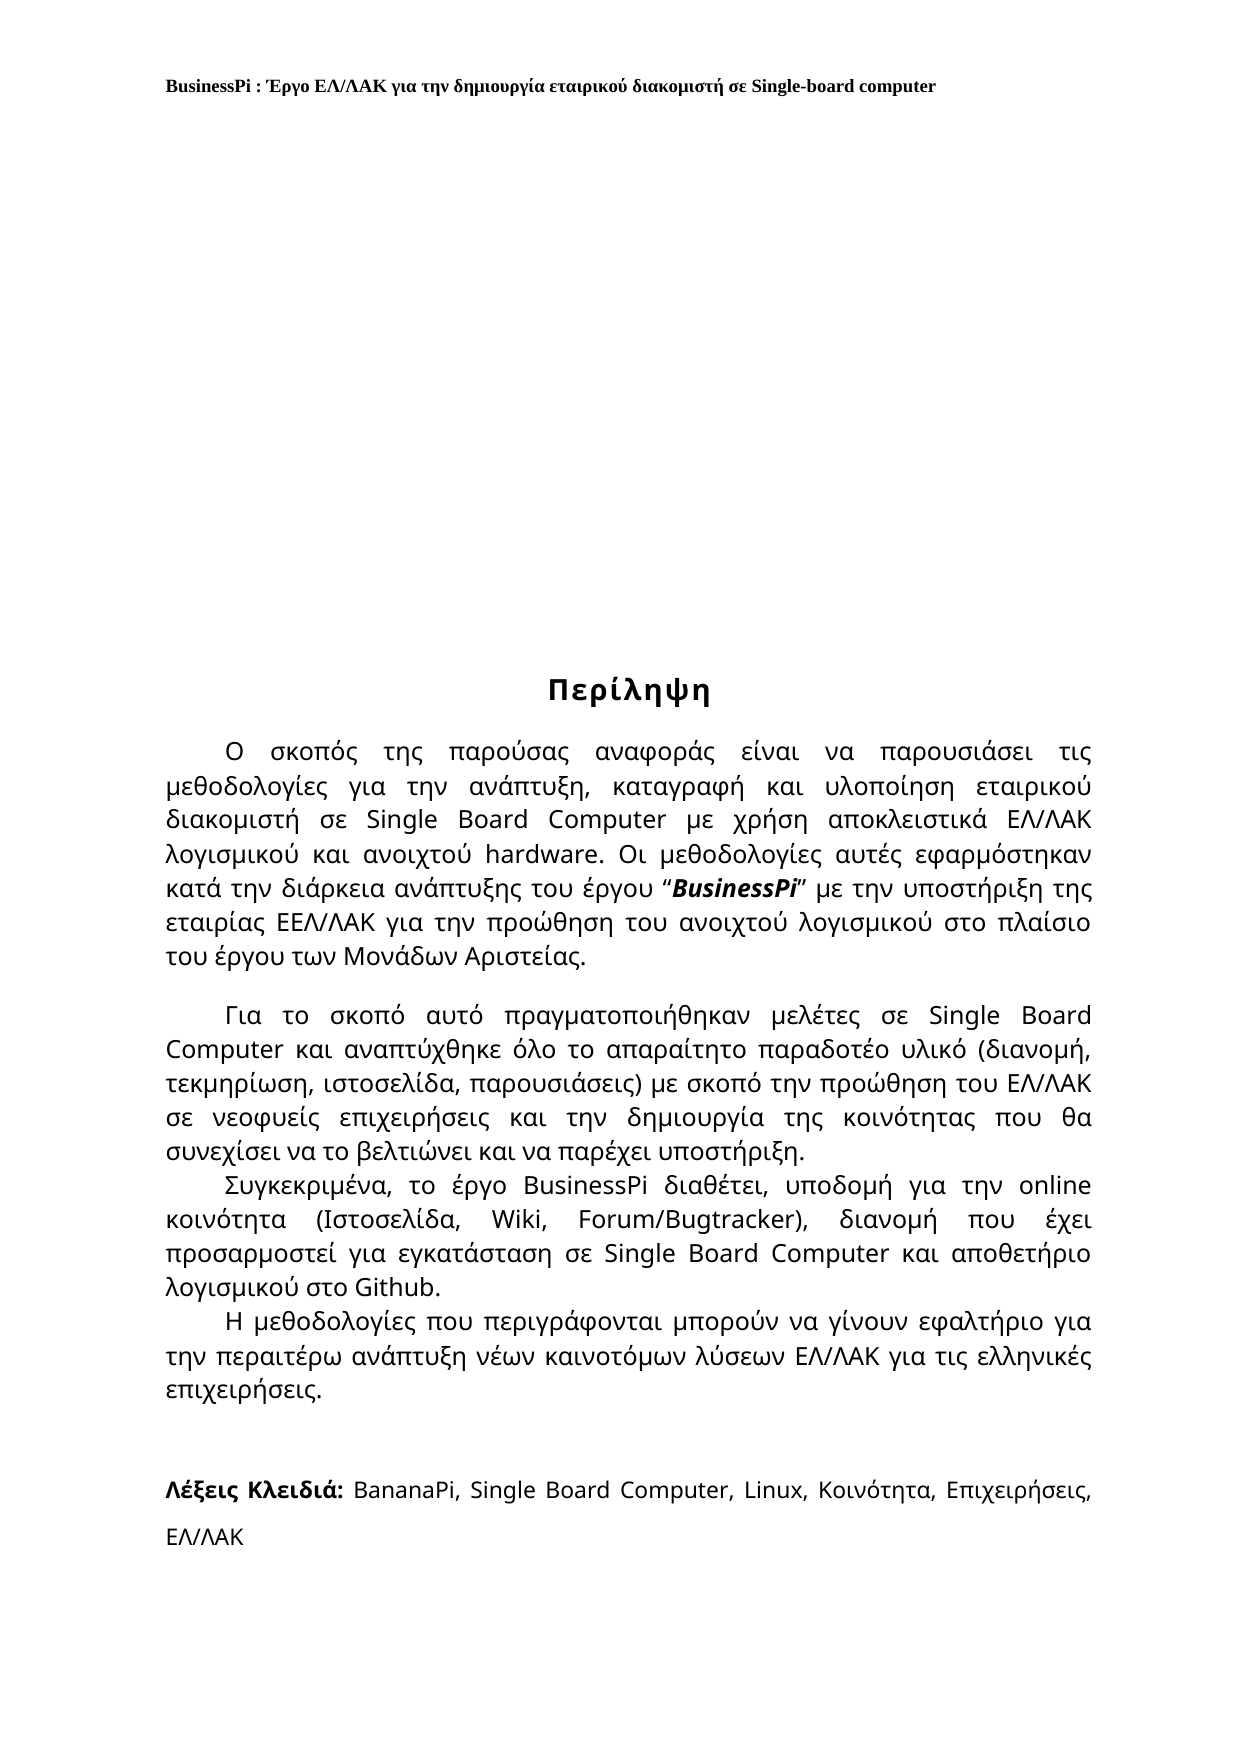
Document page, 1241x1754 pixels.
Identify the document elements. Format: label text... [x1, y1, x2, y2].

text Λέξεις Κλειδιά: BananaPi, Single Board Computer, Linux, Κοινότητα, Επιχειρήσεις, ΕΛ/ΛΑΚ [165, 1474, 1092, 1552]
text Η μεθοδολογίες που περιγράφονται μπορούν να γίνουν εφαλτήριο για την περαιτέρω ανάπτυξη νέων καινοτόμων λύσεων ΕΛ/ΛΑΚ για τις ελληνικές επιχειρήσεις. [165, 1304, 1092, 1406]
text Για το σκοπό αυτό πραγματοποιήθηκαν μελέτες σε Single Board Computer και αναπτύχθηκε όλο το απαραίτητο παραδοτέο υλικό (διανομή, τεκμηρίωση, ιστοσελίδα, παρουσιάσεις) με σκοπό την προώθηση του ΕΛ/ΛΑΚ σε νεοφυείς επιχειρήσεις και την δημιουργία της κοινότητας που θα συνεχίσει να το βελτιώνει και να παρέχει υποστήριξη. [165, 997, 1092, 1168]
text Συγκεκριμένα, το έργο BusinessPi διαθέτει, υποδομή για την online κοινότητα (Ιστοσελίδα, Wiki, Forum/Bugtracker), διανομή που έχει προσαρμοστεί για εγκατάσταση σε Single Board Computer και αποθετήριο λογισμικού στο Github. [165, 1168, 1092, 1304]
text Περίληψη [165, 669, 1092, 709]
text Ο σκοπός της παρούσας αναφοράς είναι να παρουσιάσει τις μεθοδολογίες για την ανάπτυξη, καταγραφή και υλοποίηση εταιρικού διακομιστή σε Single Board Computer με χρήση αποκλειστικά ΕΛ/ΛΑΚ λογισμικού και ανοιχτού hardware. Οι μεθοδολογίες αυτές εφαρμόστηκαν κατά την διάρκεια ανάπτυξης του έργου “BusinessPi” με την υποστήριξη της εταιρίας ΕΕΛ/ΛΑΚ για την προώθηση του ανοιχτού λογισμικού στο πλαίσιο του έργου των Μονάδων Αριστείας. [165, 734, 1092, 972]
